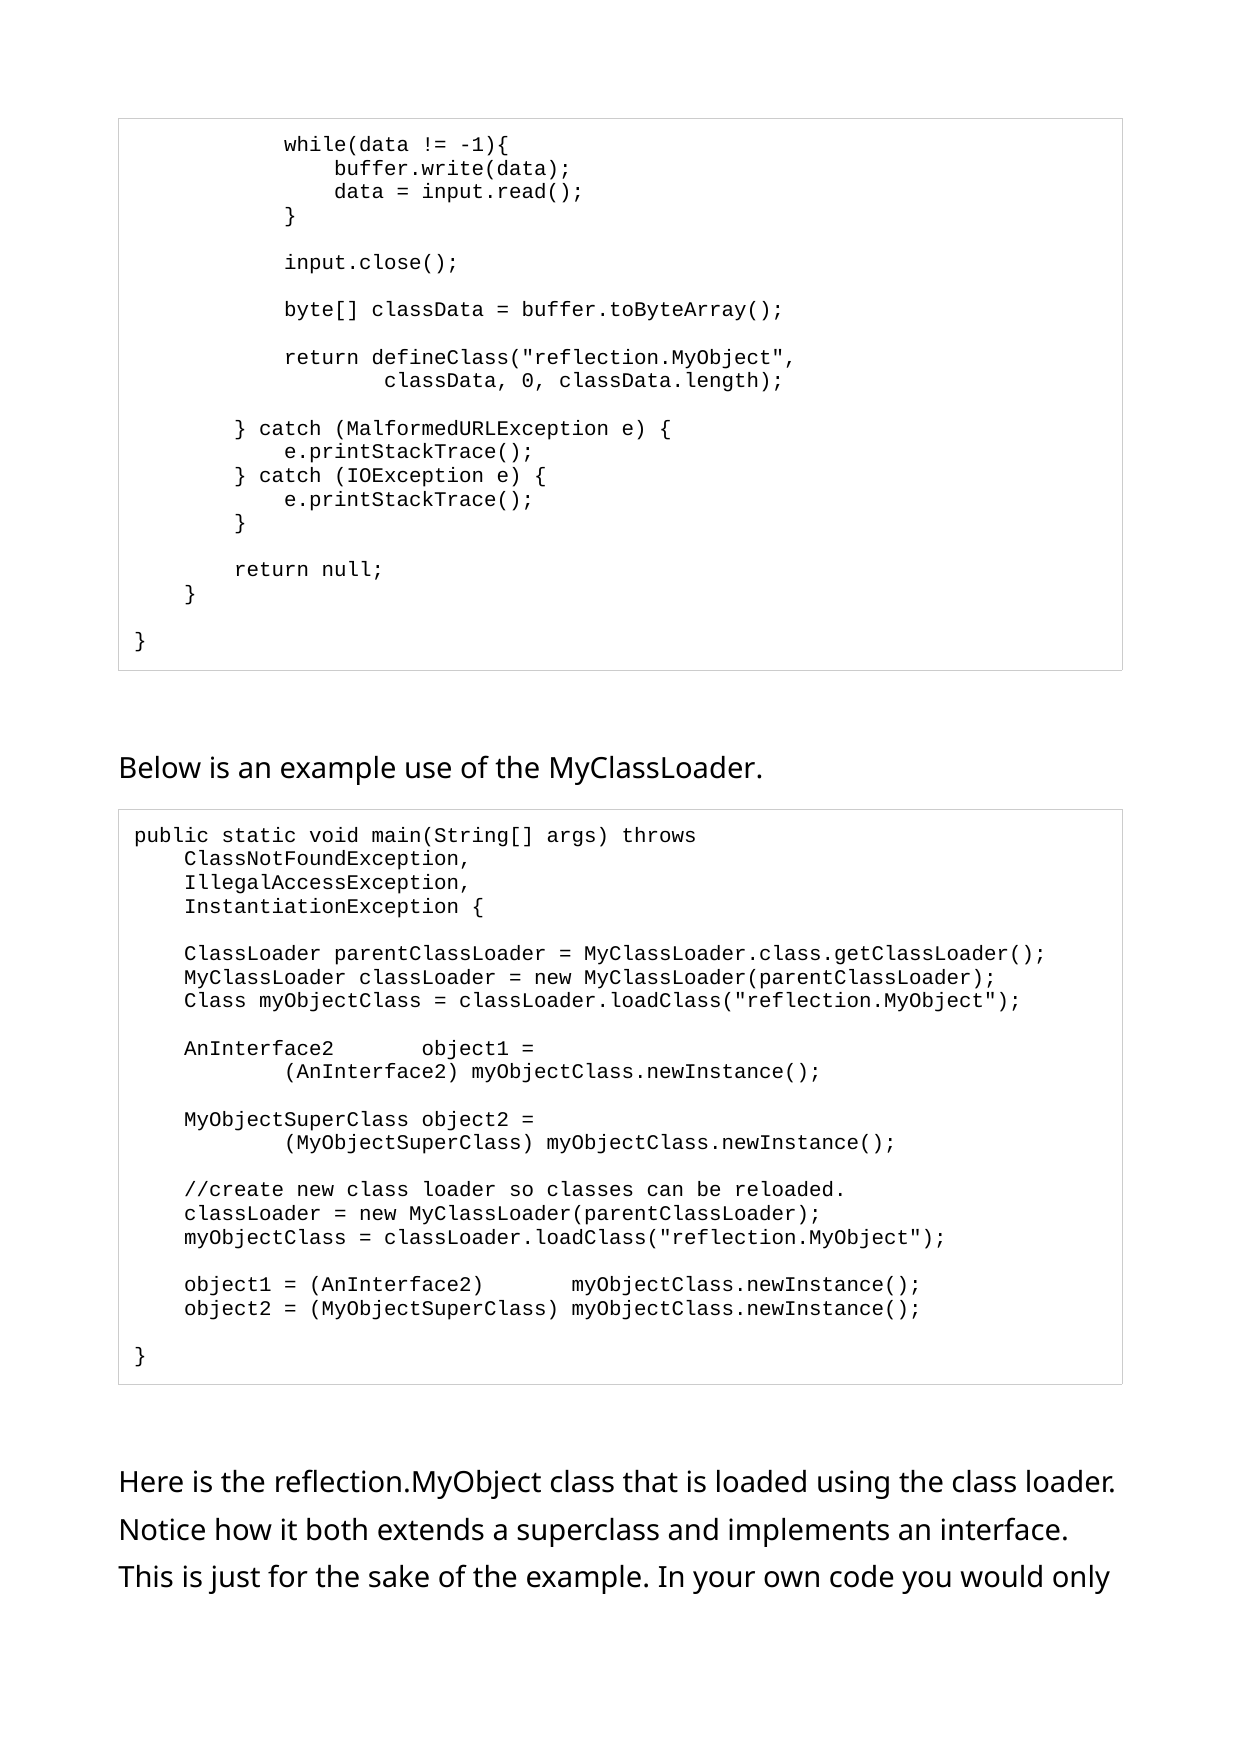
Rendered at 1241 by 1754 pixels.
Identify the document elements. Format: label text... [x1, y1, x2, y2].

text classLoader = new MyClassLoader(parentClassLoader); [119, 1187, 1122, 1211]
text myObjectClass = classLoader.loadClass("reflection.MyObject"); [119, 1211, 1122, 1250]
text object1 = (AnInterface2) myObjectClass.newInstance(); [119, 1258, 1122, 1282]
text buffer.write(data); [119, 142, 1122, 165]
text return null; [119, 544, 1122, 567]
text e.printStackTrace(); [119, 473, 1122, 496]
text MyObjectSuperClass object2 = [119, 1093, 1122, 1116]
text ClassLoader parentClassLoader = MyClassLoader.class.getClassLoader(); [119, 927, 1122, 951]
text data = input.read(); [119, 165, 1122, 189]
text } catch (MalformedURLException e) { [119, 402, 1122, 426]
text (MyObjectSuperClass) myObjectClass.newInstance(); [119, 1116, 1122, 1156]
text AnInterface2 object1 = [119, 1022, 1122, 1046]
text (AnInterface2) myObjectClass.newInstance(); [119, 1046, 1122, 1085]
text object2 = (MyObjectSuperClass) myObjectClass.newInstance(); [119, 1282, 1122, 1321]
text } [119, 567, 1122, 607]
text public static void main(String[] args) throws [119, 810, 1122, 833]
text ClassNotFoundException, [119, 833, 1122, 856]
text Class myObjectClass = classLoader.loadClass("reflection.MyObject"); [119, 974, 1122, 1014]
text } [119, 496, 1122, 536]
text } [119, 615, 1122, 670]
text //create new class loader so classes can be reloaded. [119, 1164, 1122, 1187]
text IllegalAccessException, [119, 856, 1122, 880]
text } catch (IOException e) { [119, 449, 1122, 473]
text return defineClass("reflection.MyObject", [119, 331, 1122, 354]
text input.close(); [119, 236, 1122, 276]
text } [119, 1329, 1122, 1384]
text Below is an example use of the MyClassLoader. [118, 699, 1122, 787]
text Here is the reflection.MyObject class that is loaded using the class loader. Notice how it both extends a superclass and implements an interface. This is just for the sake of the example. In your own code you would only [118, 1414, 1122, 1596]
text classData, 0, classData.length); [119, 354, 1122, 394]
text MyClassLoader classLoader = new MyClassLoader(parentClassLoader); [119, 951, 1122, 974]
text e.printStackTrace(); [119, 426, 1122, 449]
text byte[] classData = buffer.toByteArray(); [119, 284, 1122, 323]
text } [119, 189, 1122, 228]
text while(data != -1){ [119, 119, 1122, 142]
text InstantiationException { [119, 880, 1122, 919]
